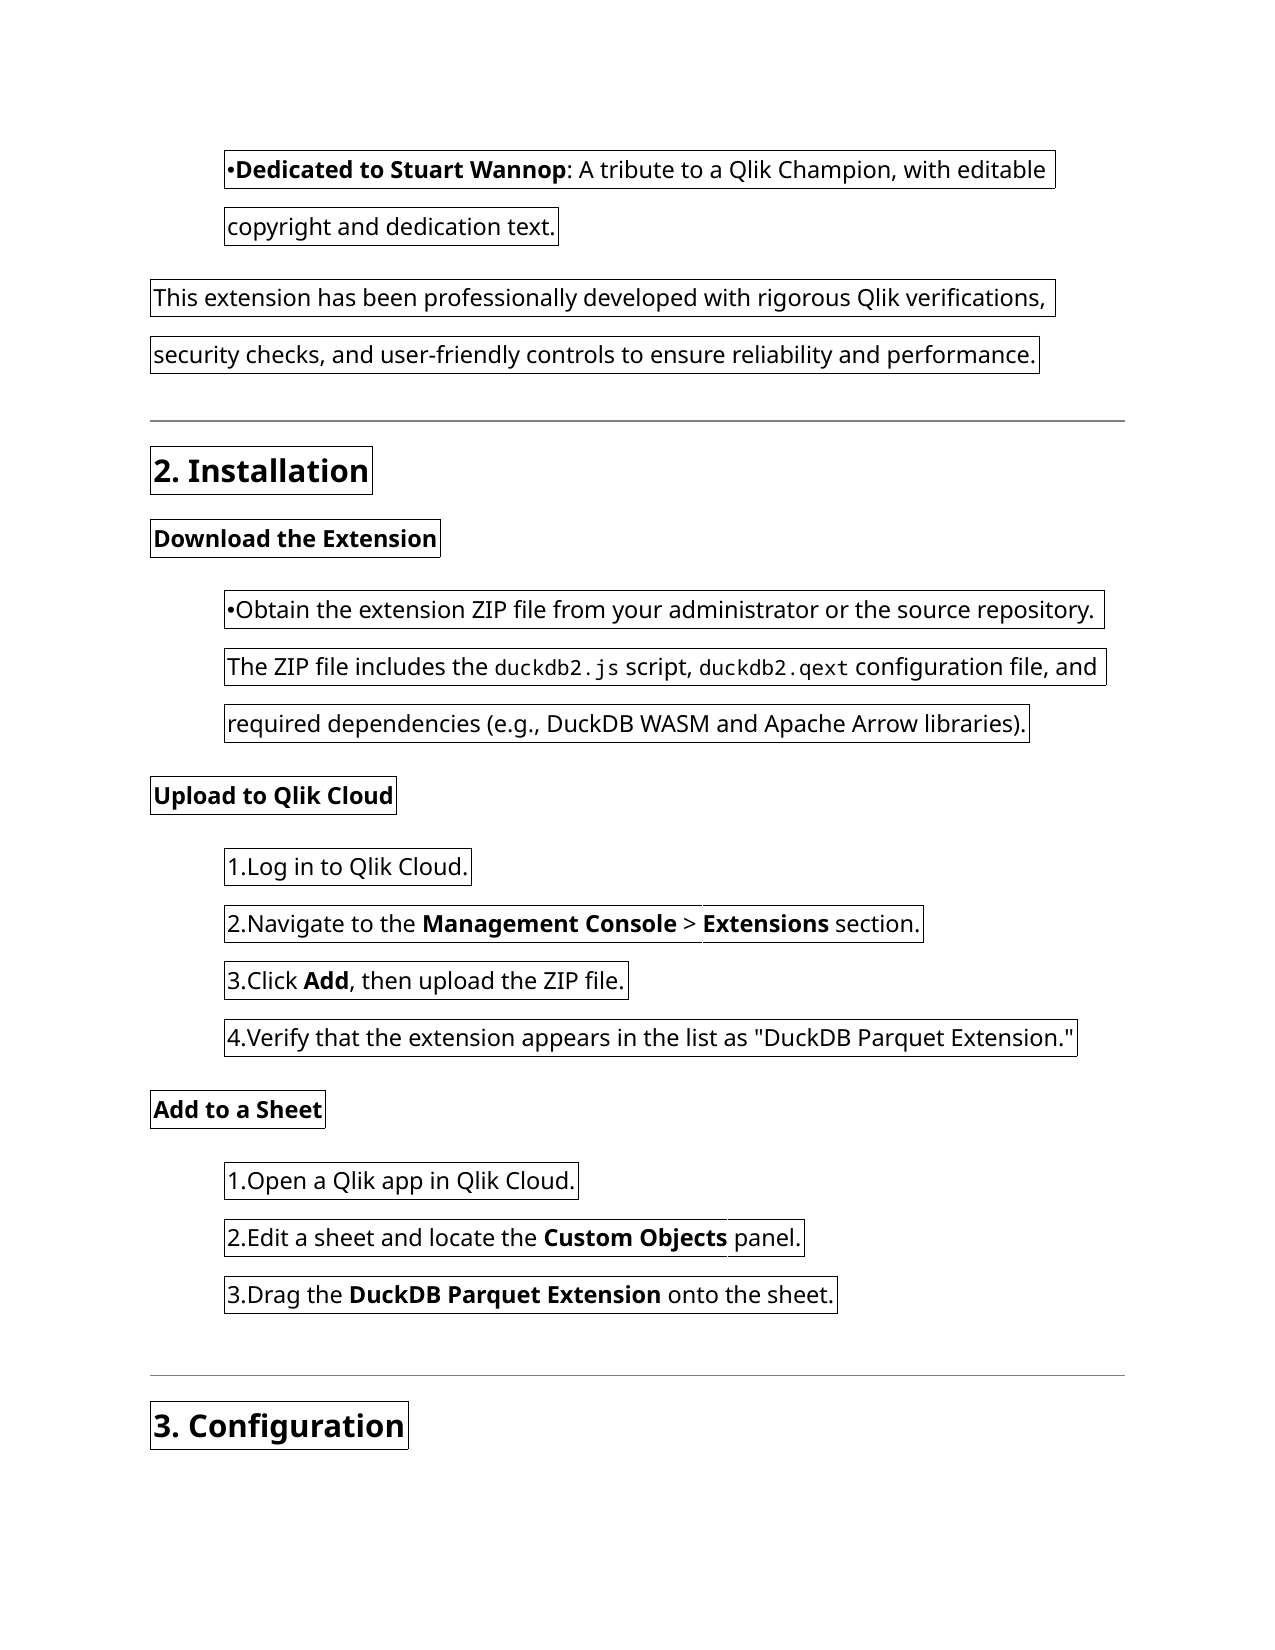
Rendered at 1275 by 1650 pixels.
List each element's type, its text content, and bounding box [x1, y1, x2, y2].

list [838, 1276, 1125, 1313]
text 3. Configuration [151, 1402, 408, 1449]
list Obtain the extension ZIP file from your administrator or the source repository. The ZIP file includes the duckdb2.js script, duckdb2.qext configuration file, and required dependencies (e.g., DuckDB WASM and Apache Arrow libraries). [150, 590, 1125, 742]
list Dedicated to Stuart Wannop: A tribute to a Qlik Champion, with editable copyright and dedication text. [150, 150, 1125, 245]
text [409, 1401, 1125, 1449]
list Log in to Qlik Cloud. [150, 847, 471, 886]
text Add to a Sheet [151, 1091, 325, 1128]
text [397, 776, 1125, 814]
list Click Add, then upload the ZIP file. [225, 962, 628, 999]
list Open a Qlik app in Qlik Cloud. [225, 1163, 578, 1199]
text 2. Installation [151, 447, 372, 494]
text Upload to Qlik Cloud [151, 777, 396, 814]
list [472, 847, 1125, 886]
list [150, 961, 224, 999]
text [373, 446, 1125, 494]
text [441, 519, 1125, 557]
list [150, 1162, 224, 1199]
list [924, 904, 1125, 942]
list [629, 961, 1125, 999]
text [326, 1090, 1125, 1128]
list Navigate to the Management Console > Extensions section. [150, 904, 923, 942]
list [1078, 1018, 1125, 1056]
list [150, 1276, 224, 1313]
list Verify that the extension appears in the list as "DuckDB Parquet Extension." [150, 1018, 1077, 1056]
list [805, 1218, 1125, 1257]
text Download the Extension [151, 520, 440, 557]
list Drag the DuckDB Parquet Extension onto the sheet. [225, 1277, 837, 1313]
list Edit a sheet and locate the Custom Objects panel. [150, 1218, 804, 1257]
text This extension has been professionally developed with rigorous Qlik verifications, security checks, and user-friendly controls to ensure reliability and performance. [150, 278, 1125, 373]
list [579, 1162, 1125, 1199]
